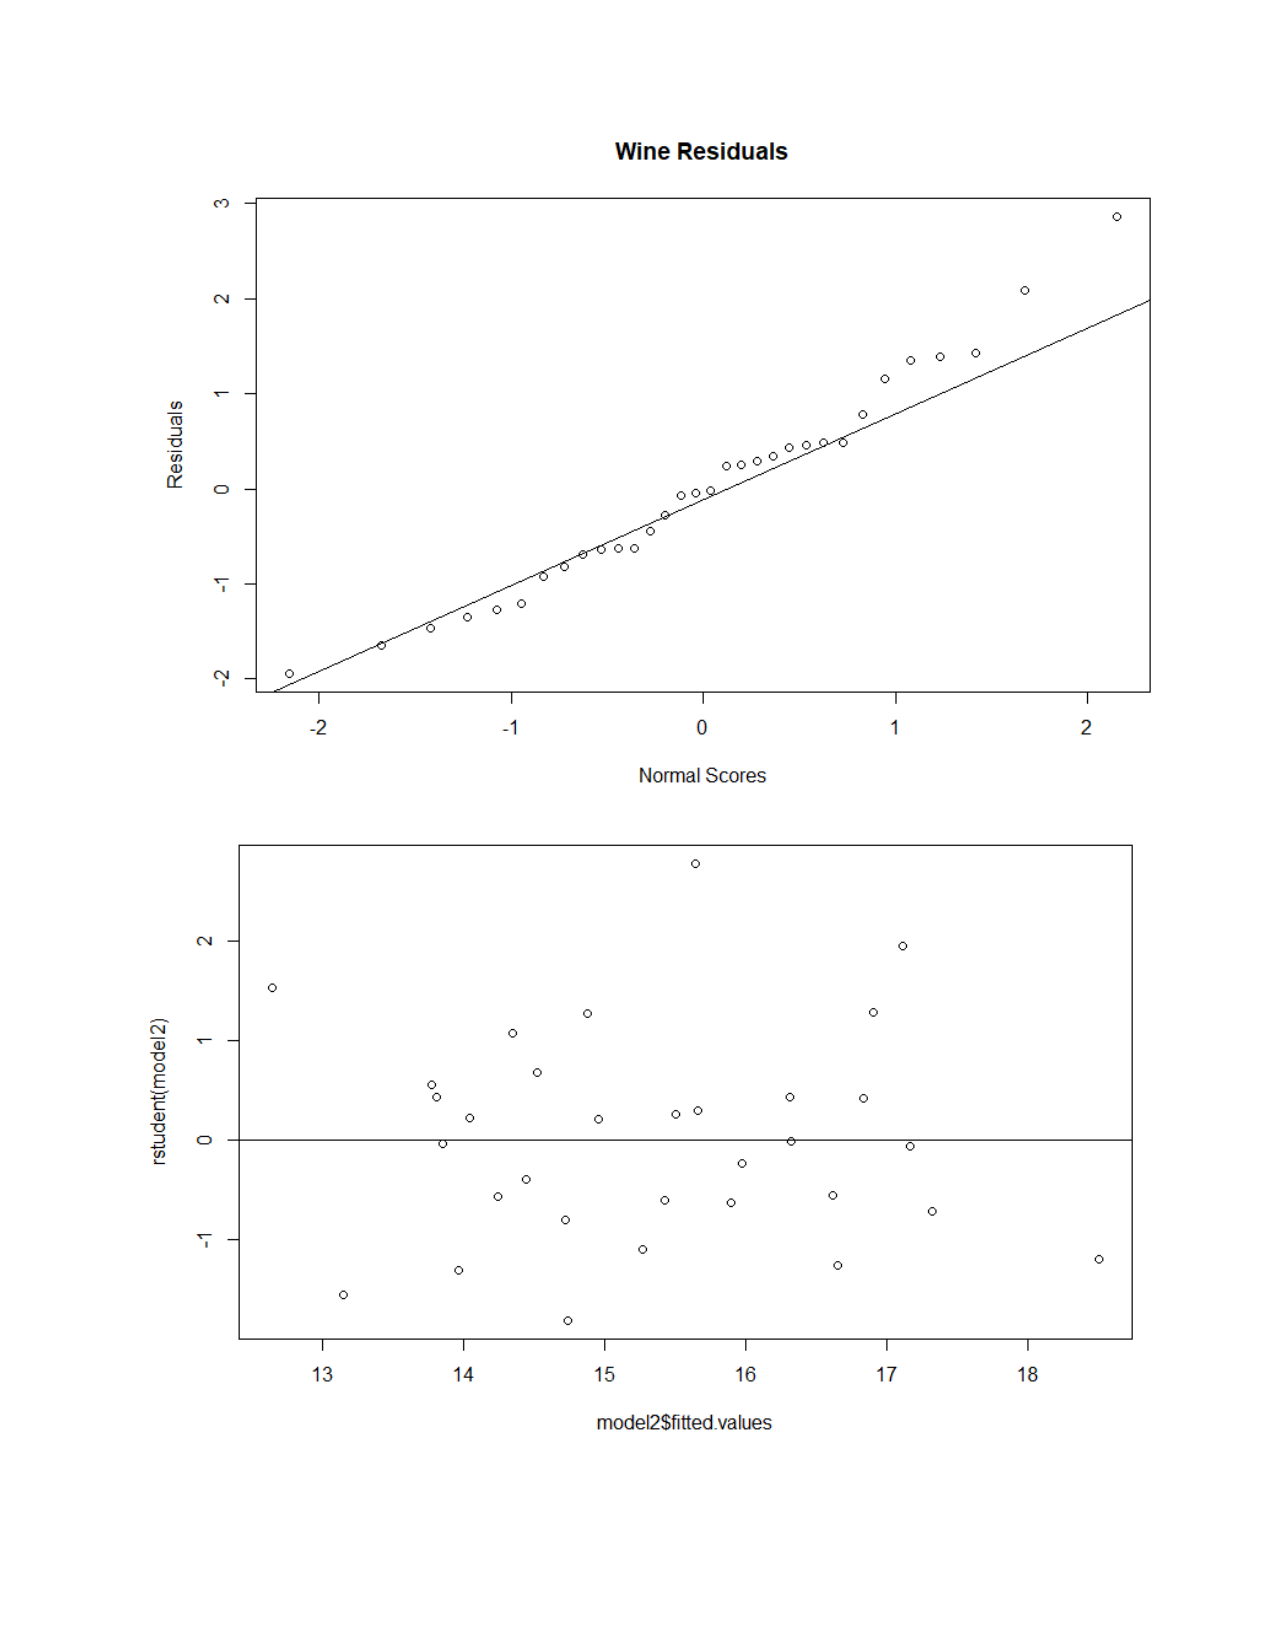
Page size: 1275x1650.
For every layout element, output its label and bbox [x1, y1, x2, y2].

picture [160, 121, 1164, 789]
picture [143, 810, 1154, 1459]
